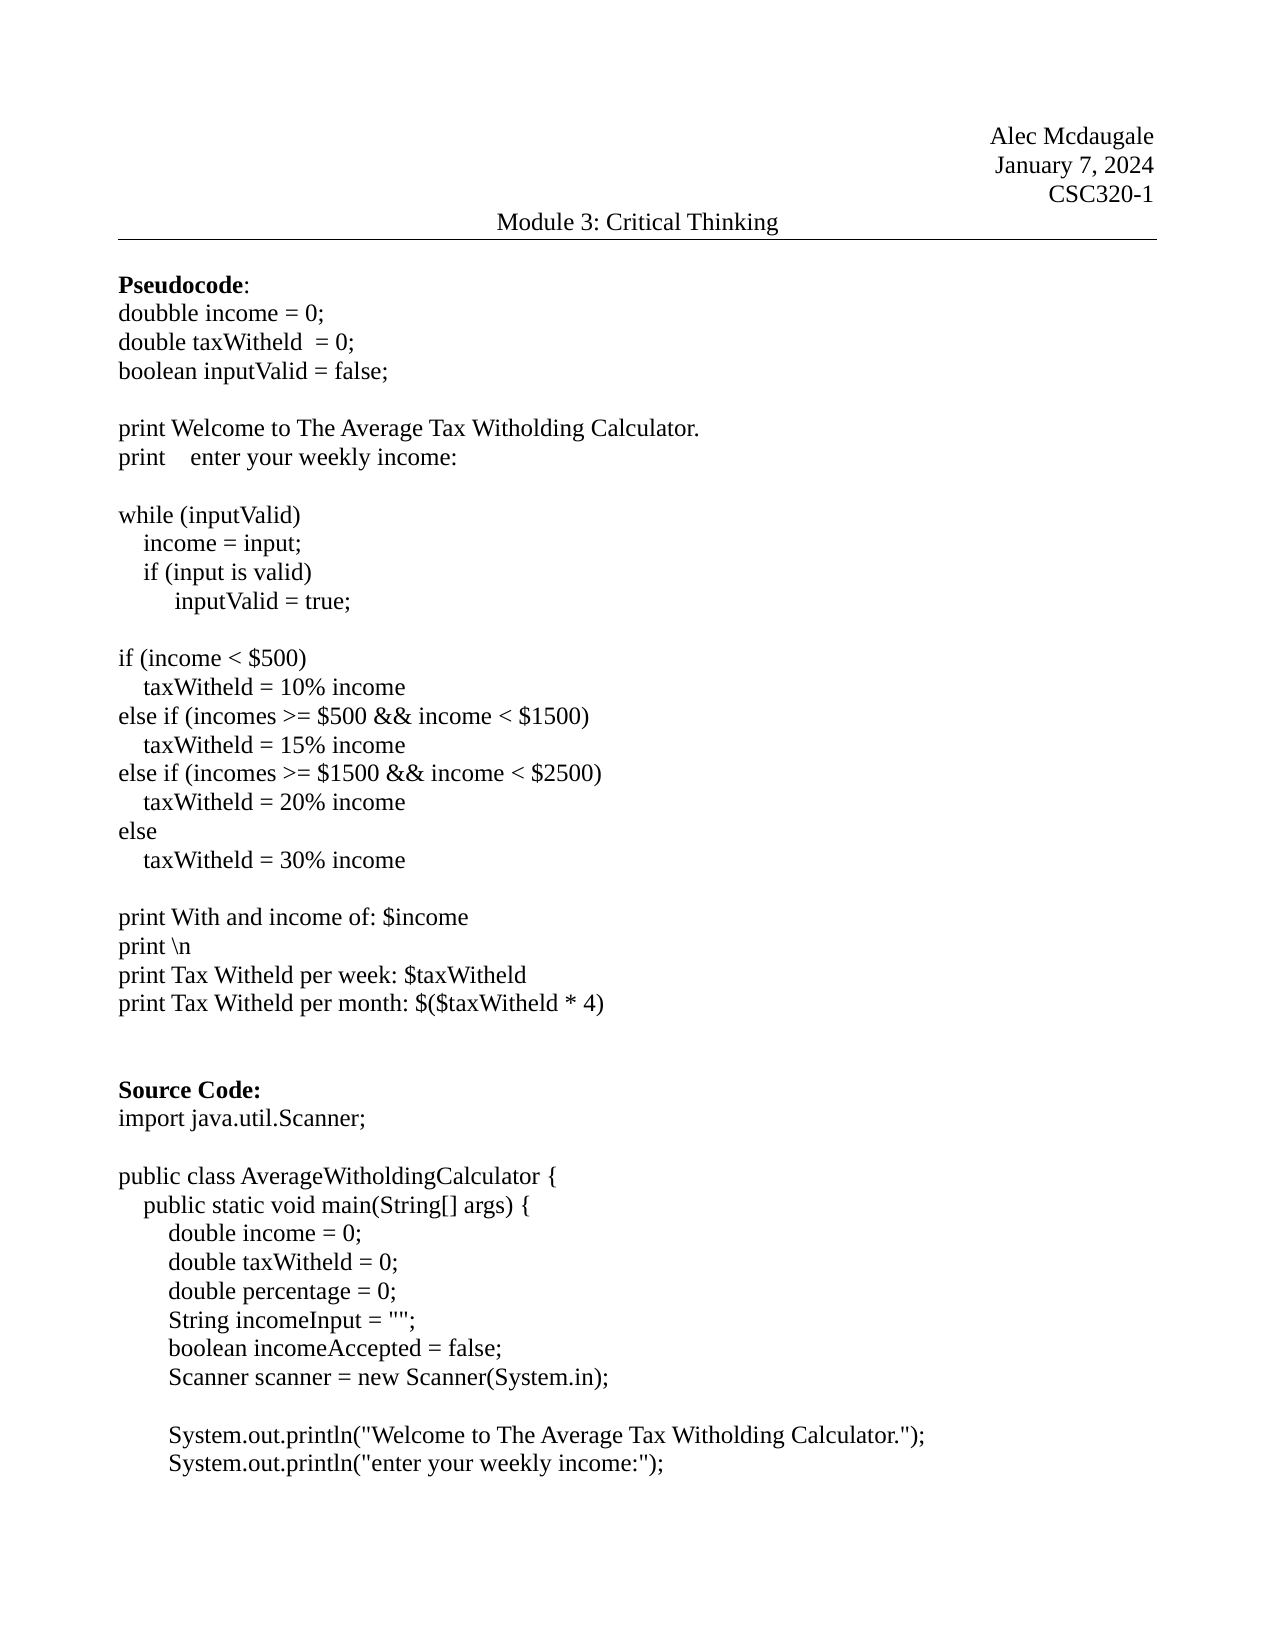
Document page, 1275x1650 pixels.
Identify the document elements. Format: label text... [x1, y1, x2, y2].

text print With and income of: $income [118, 902, 1157, 931]
text import java.util.Scanner; [118, 1103, 1157, 1132]
text public class AverageWitholdingCalculator { [118, 1161, 1157, 1190]
text print Tax Witheld per month: $($taxWitheld * 4) [118, 988, 1157, 1017]
text String incomeInput = ""; [118, 1305, 1157, 1333]
text double taxWitheld = 0; [118, 1247, 1157, 1276]
text else if (incomes >= $500 && income < $1500) [118, 701, 1157, 730]
text System.out.println("Welcome to The Average Tax Witholding Calculator."); [118, 1420, 1157, 1448]
text print enter your weekly income: [118, 442, 1157, 471]
text print Tax Witheld per week: $taxWitheld [118, 960, 1157, 988]
text taxWitheld = 10% income [118, 672, 1157, 701]
text boolean inputValid = false; [118, 356, 1157, 385]
text taxWitheld = 30% income [118, 845, 1157, 873]
text print \n [118, 931, 1157, 960]
text Source Code: [118, 1075, 1157, 1103]
text if (input is valid) [118, 557, 1157, 586]
text double income = 0; [118, 1218, 1157, 1247]
text double percentage = 0; [118, 1276, 1157, 1305]
text boolean incomeAccepted = false; [118, 1333, 1157, 1362]
text doubble income = 0; [118, 298, 1157, 327]
text Pseudocode: [118, 270, 1157, 298]
text double taxWitheld = 0; [118, 327, 1157, 356]
text else [118, 816, 1157, 845]
text while (inputValid) [118, 500, 1157, 528]
text if (income < $500) [118, 643, 1157, 672]
text Scanner scanner = new Scanner(System.in); [118, 1362, 1157, 1391]
text else if (incomes >= $1500 && income < $2500) [118, 758, 1157, 787]
text System.out.println("enter your weekly income:"); [118, 1448, 1157, 1477]
text income = input; [118, 528, 1157, 557]
text inputValid = true; [118, 586, 1157, 615]
text taxWitheld = 15% income [118, 730, 1157, 758]
text taxWitheld = 20% income [118, 787, 1157, 816]
text public static void main(String[] args) { [118, 1190, 1157, 1218]
text print Welcome to The Average Tax Witholding Calculator. [118, 413, 1157, 442]
